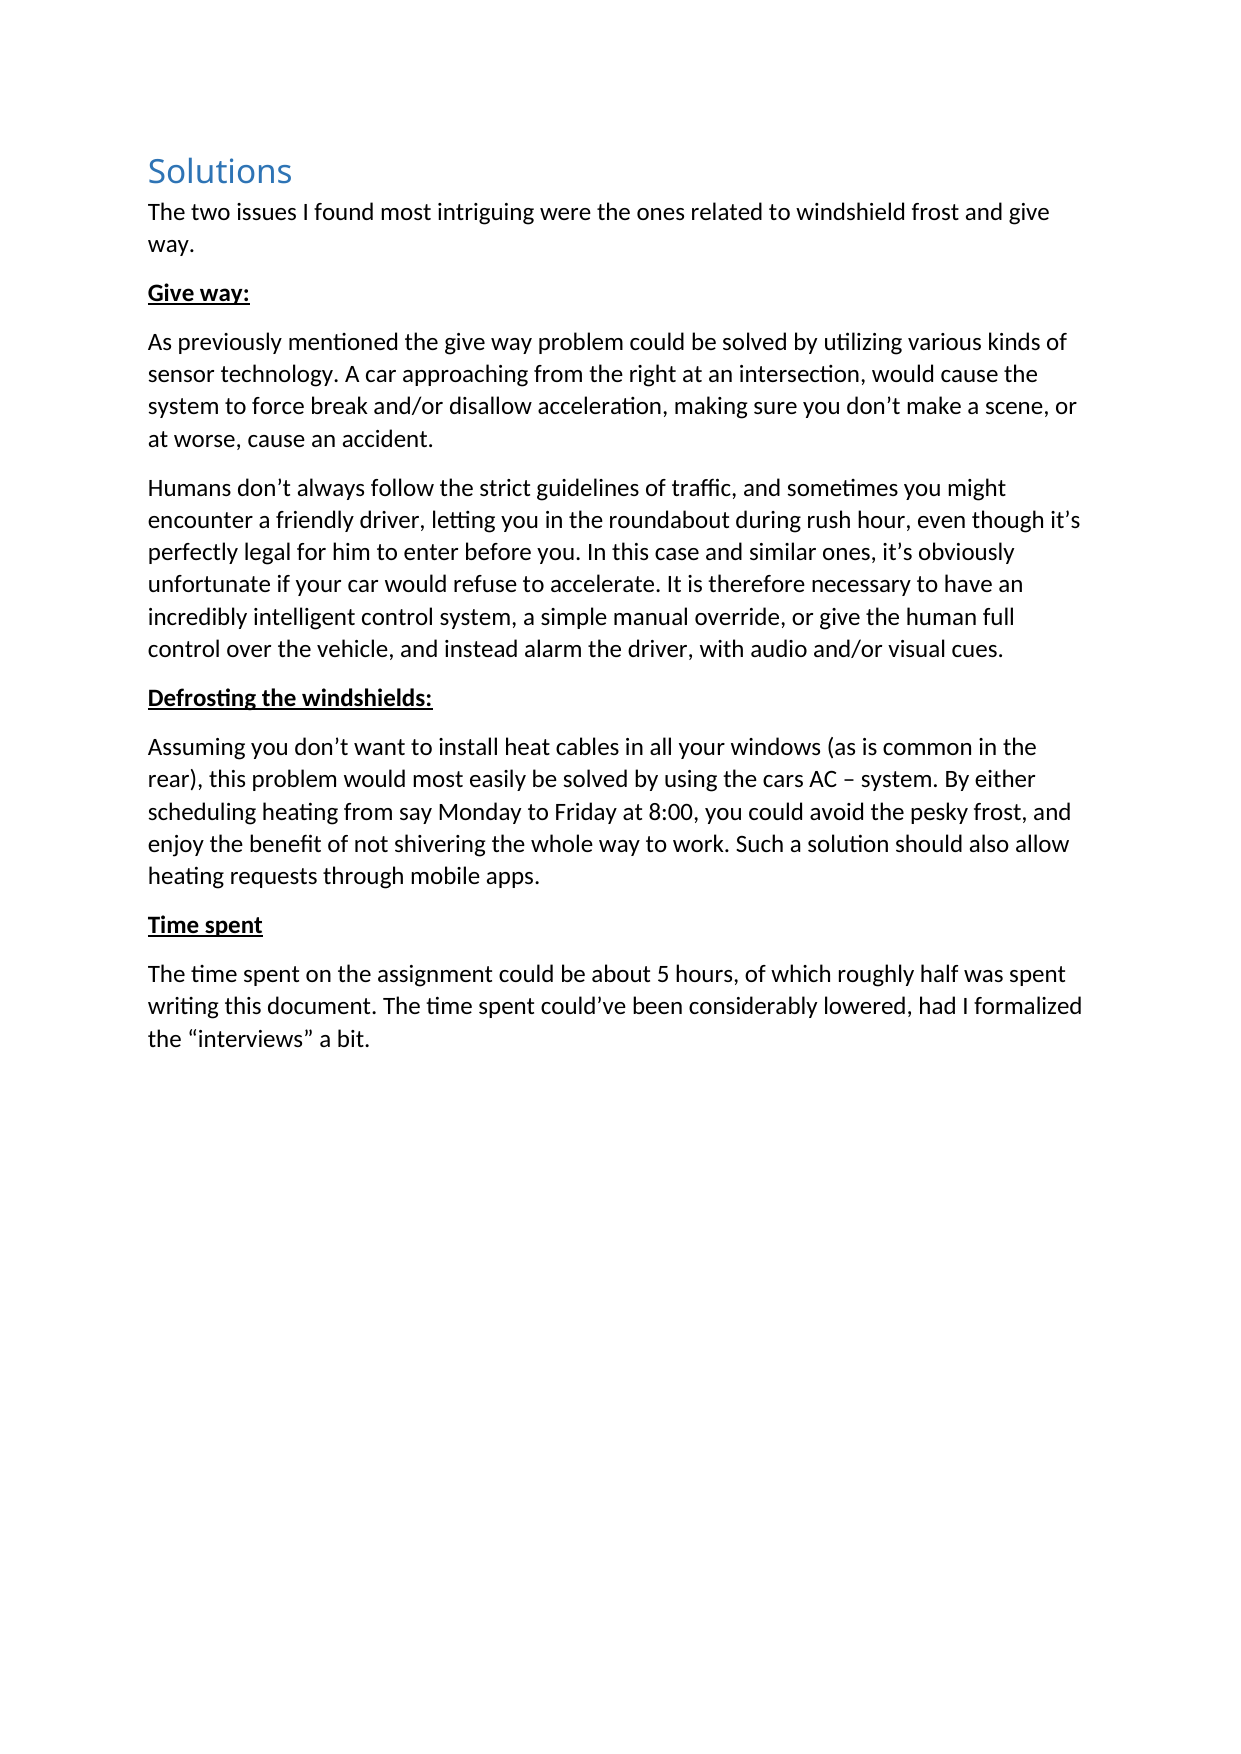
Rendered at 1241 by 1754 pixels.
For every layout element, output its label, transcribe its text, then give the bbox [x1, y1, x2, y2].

subtitle Solutions [148, 148, 1093, 193]
text The time spent on the assignment could be about 5 hours, of which roughly half was spent writing this document. The time spent could’ve been considerably lowered, had I formalized the “interviews” a bit. [148, 958, 1093, 1086]
text The two issues I found most intriguing were the ones related to windshield frost and give way. [148, 196, 1093, 258]
text Assuming you don’t want to install heat cables in all your windows (as is common in the rear), this problem would most easily be solved by using the cars AC – system. By either scheduling heating from say Monday to Friday at 8:00, you could avoid the pesky frost, and enjoy the benefit of not shivering the whole way to work. Such a solution should also allow heating requests through mobile apps. [148, 731, 1093, 891]
text Defrosting the windshields: [148, 682, 1093, 713]
text Humans don’t always follow the strict guidelines of traffic, and sometimes you might encounter a friendly driver, letting you in the roundabout during rush hour, even though it’s perfectly legal for him to enter before you. In this case and similar ones, it’s obviously unfortunate if your car would refuse to accelerate. It is therefore necessary to have an incredibly intelligent control system, a simple manual override, or give the human full control over the vehicle, and instead alarm the driver, with audio and/or visual cues. [148, 472, 1093, 664]
text As previously mentioned the give way problem could be solved by utilizing various kinds of sensor technology. A car approaching from the right at an intersection, would cause the system to force break and/or disallow acceleration, making sure you don’t make a scene, or at worse, cause an accident. [148, 326, 1093, 453]
text Time spent [148, 909, 1093, 940]
text Give way: [148, 277, 1093, 307]
